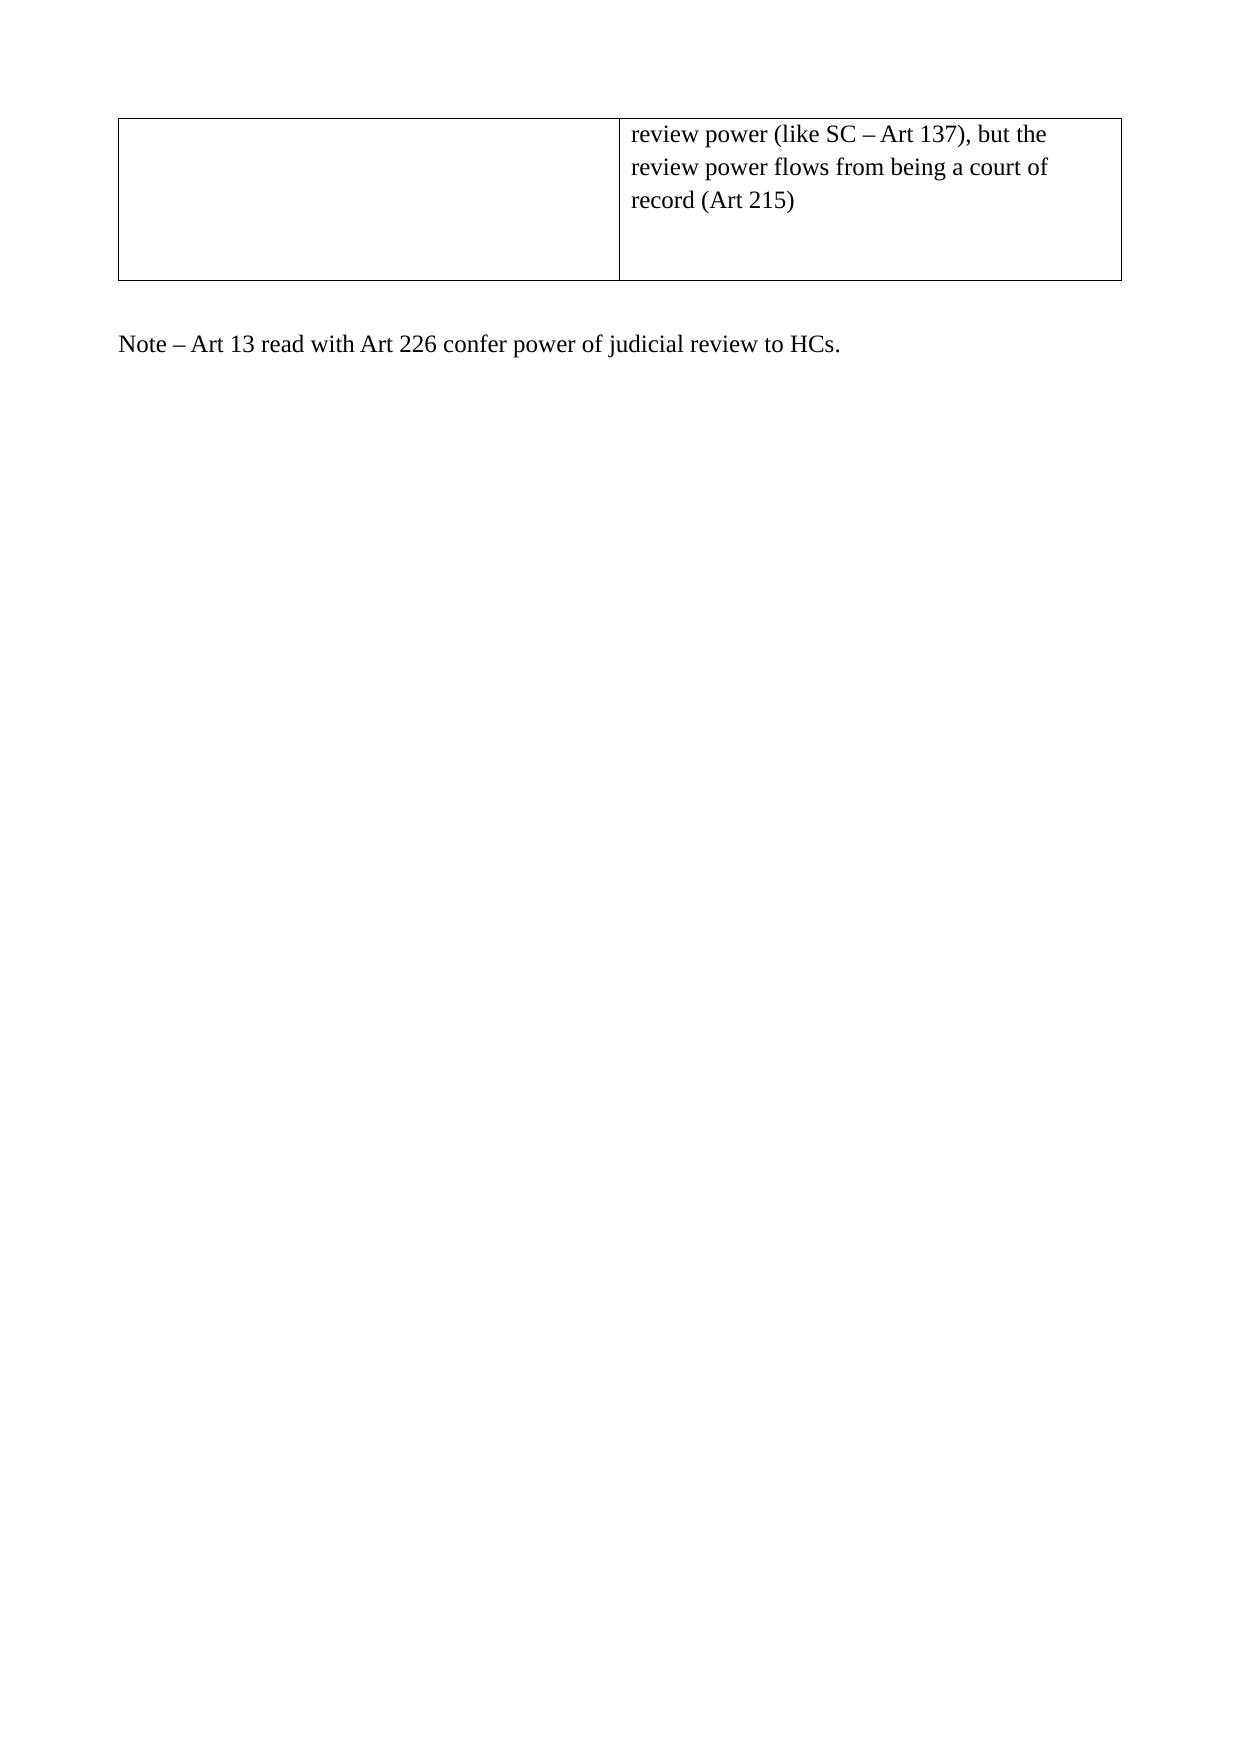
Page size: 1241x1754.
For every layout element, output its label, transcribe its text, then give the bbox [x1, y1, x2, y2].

table_cell review power (like SC – Art 137), but the review power flows from being a court of record (Art 215) [620, 119, 1121, 280]
table_cell [119, 119, 619, 280]
text Note – Art 13 read with Art 226 confer power of judicial review to HCs. [118, 329, 1122, 358]
